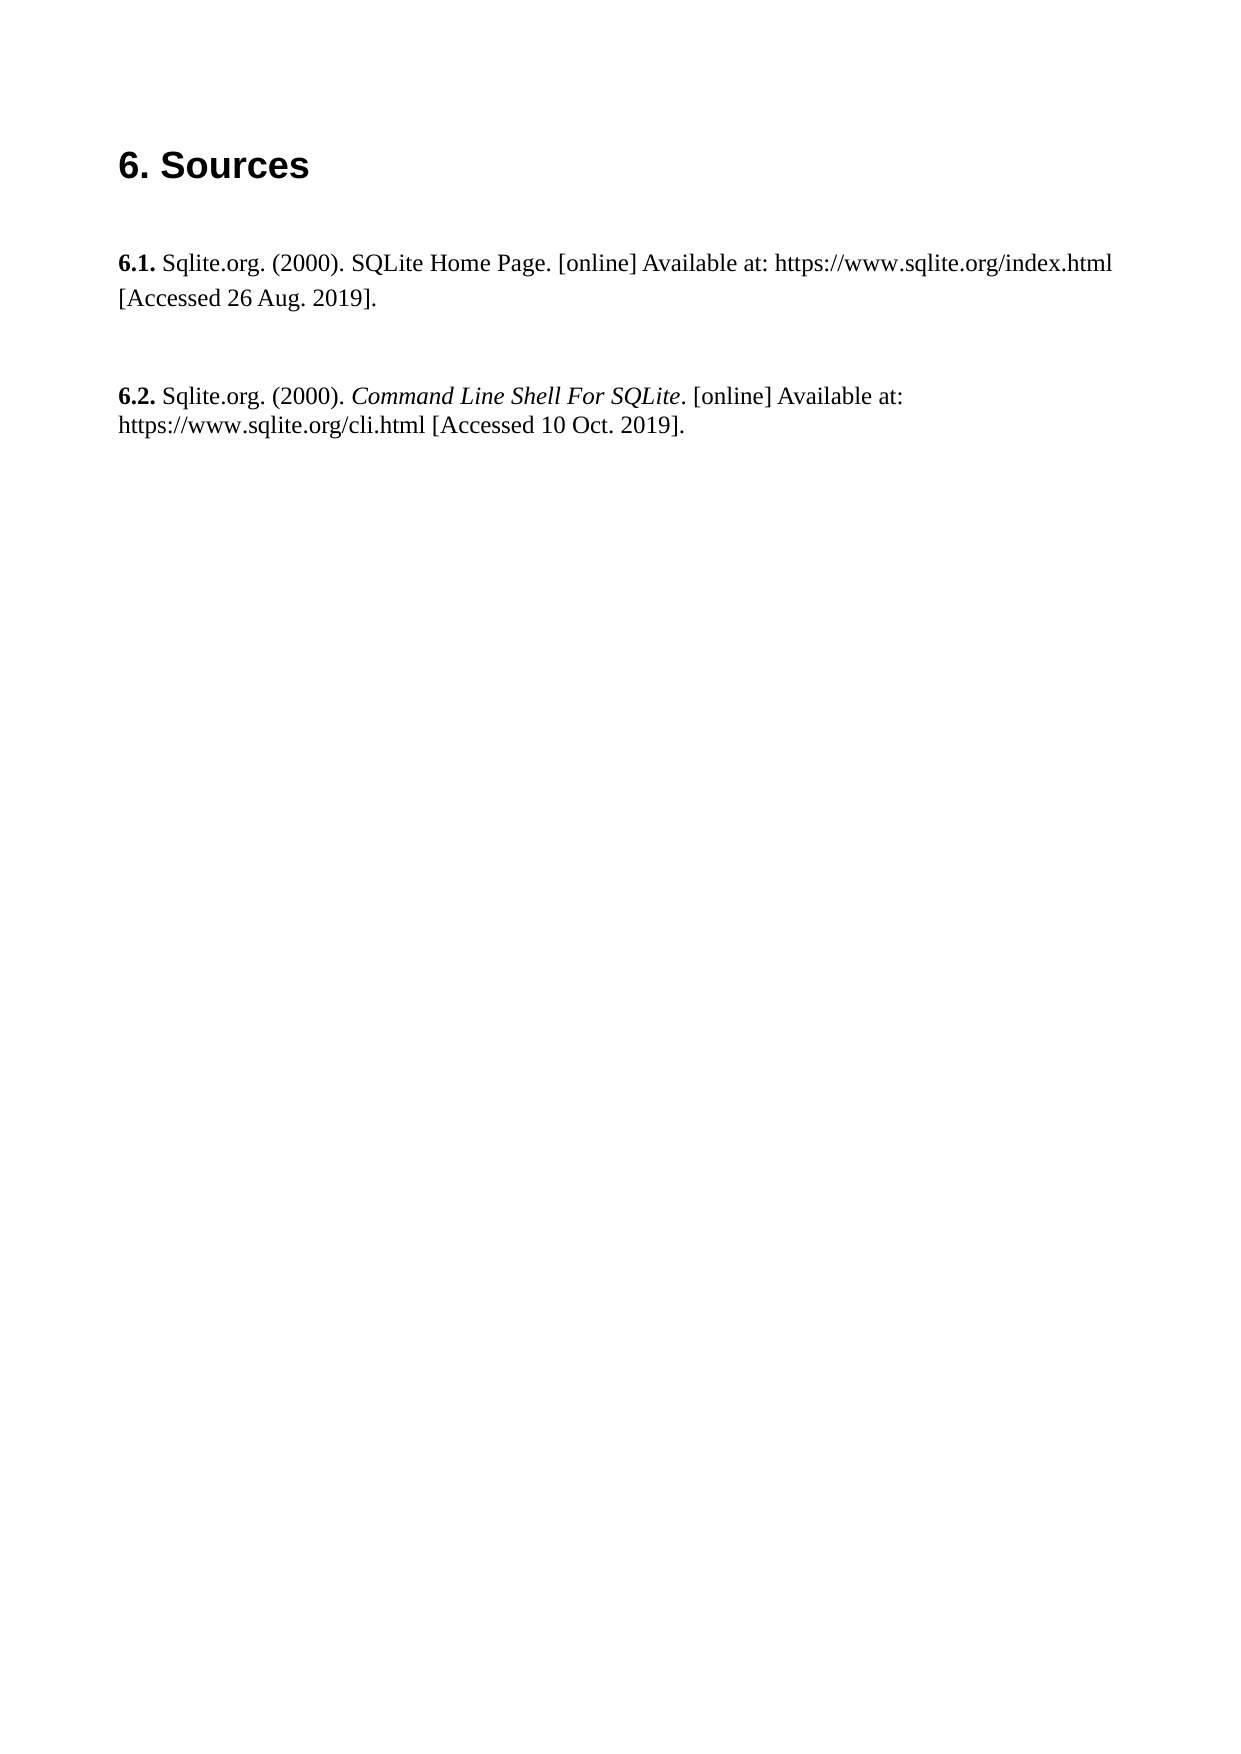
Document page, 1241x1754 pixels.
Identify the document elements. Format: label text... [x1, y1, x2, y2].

text 6.1. Sqlite.org. (2000). SQLite Home Page. [online] Available at: https://www.sqlite.org/index.html [Accessed 26 Aug. 2019]. [118, 248, 1122, 312]
text 6.2. Sqlite.org. (2000). Command Line Shell For SQLite. [online] Available at: https://www.sqlite.org/cli.html [Accessed 10 Oct. 2019]. [118, 381, 1122, 438]
subtitle 6. Sources [118, 143, 1122, 187]
